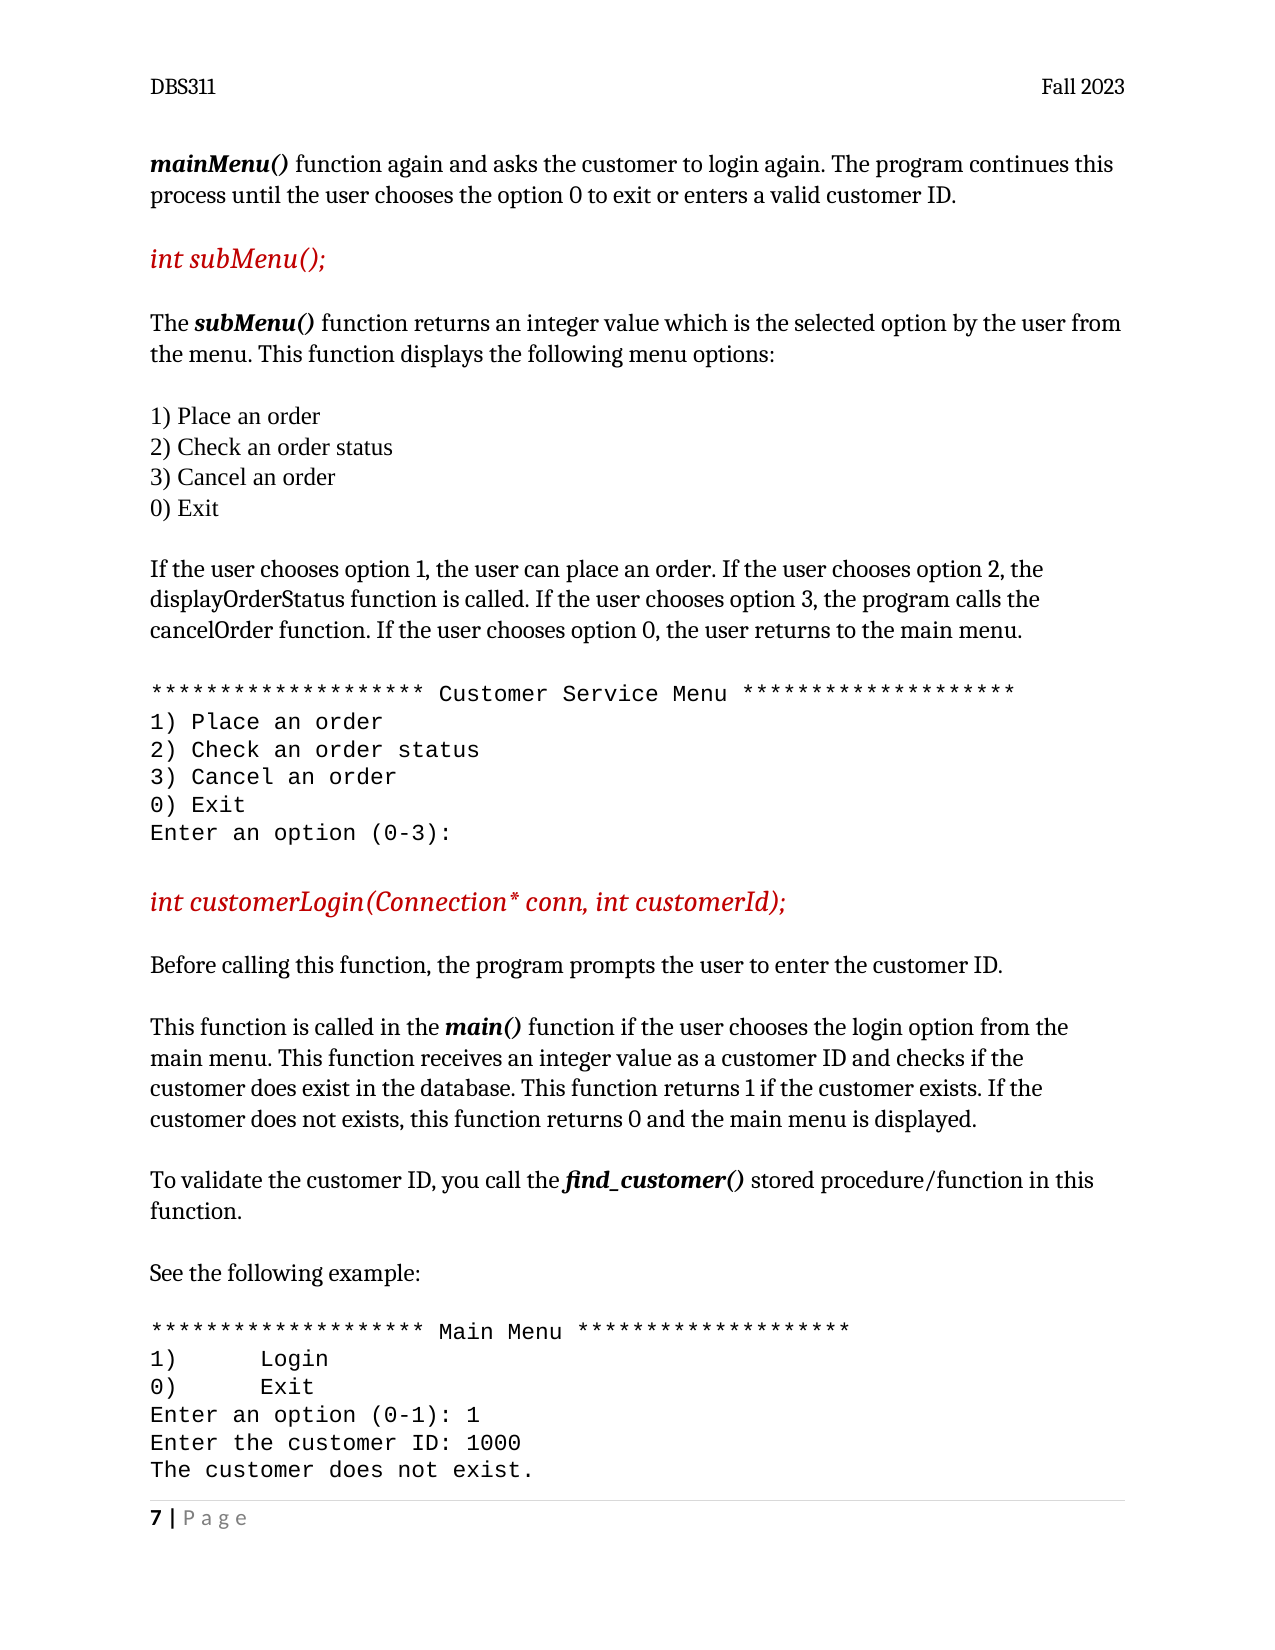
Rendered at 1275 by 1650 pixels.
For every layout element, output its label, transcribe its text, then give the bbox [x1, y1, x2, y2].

list 1) Login [150, 1348, 1125, 1374]
list 3) Cancel an order [150, 462, 1125, 491]
list Before calling this function, the program prompts the user to enter the customer ID. [150, 951, 1125, 980]
list The customer does not exist. [150, 1458, 1125, 1484]
list int subMenu(); [150, 242, 1125, 276]
list ******************** Customer Service Menu ******************** [150, 683, 1125, 708]
list If the user chooses option 1, the user can place an order. If the user chooses option 2, the displayOrderStatus function is called. If the user chooses option 3, the program calls the cancelOrder function. If the user chooses option 0, the user returns to the main menu. [150, 554, 1125, 645]
list To validate the customer ID, you call the find_customer() stored procedure/function in this function. [150, 1166, 1125, 1226]
list Enter the customer ID: 1000 [150, 1431, 1125, 1457]
list 0) Exit [150, 493, 1125, 522]
list The subMenu() function returns an integer value which is the selected option by the user from the menu. This function displays the following menu options: [150, 309, 1125, 368]
list mainMenu() function again and asks the customer to login again. The program continues this process until the user chooses the option 0 to exit or enters a valid customer ID. [150, 150, 1125, 209]
list 1) Place an order [150, 401, 1125, 430]
list 3) Cancel an order [150, 766, 1125, 792]
list int customerLogin(Connection* conn, int customerId); [150, 885, 1125, 918]
list 0) Exit [150, 793, 1125, 819]
list Enter an option (0-1): 1 [150, 1403, 1125, 1429]
list 2) Check an order status [150, 738, 1125, 764]
list 2) Check an order status [150, 432, 1125, 460]
list 0) Exit [150, 1375, 1125, 1401]
list See the following example: [150, 1258, 1125, 1287]
list 1) Place an order [150, 710, 1125, 736]
list This function is called in the main() function if the user chooses the login option from the main menu. This function receives an integer value as a customer ID and checks if the customer does exist in the database. This function returns 1 if the customer exists. If the customer does not exists, this function returns 0 and the main menu is displayed. [150, 1013, 1125, 1134]
list ******************** Main Menu ******************** [150, 1320, 1125, 1346]
list Enter an option (0-3): [150, 821, 1125, 847]
